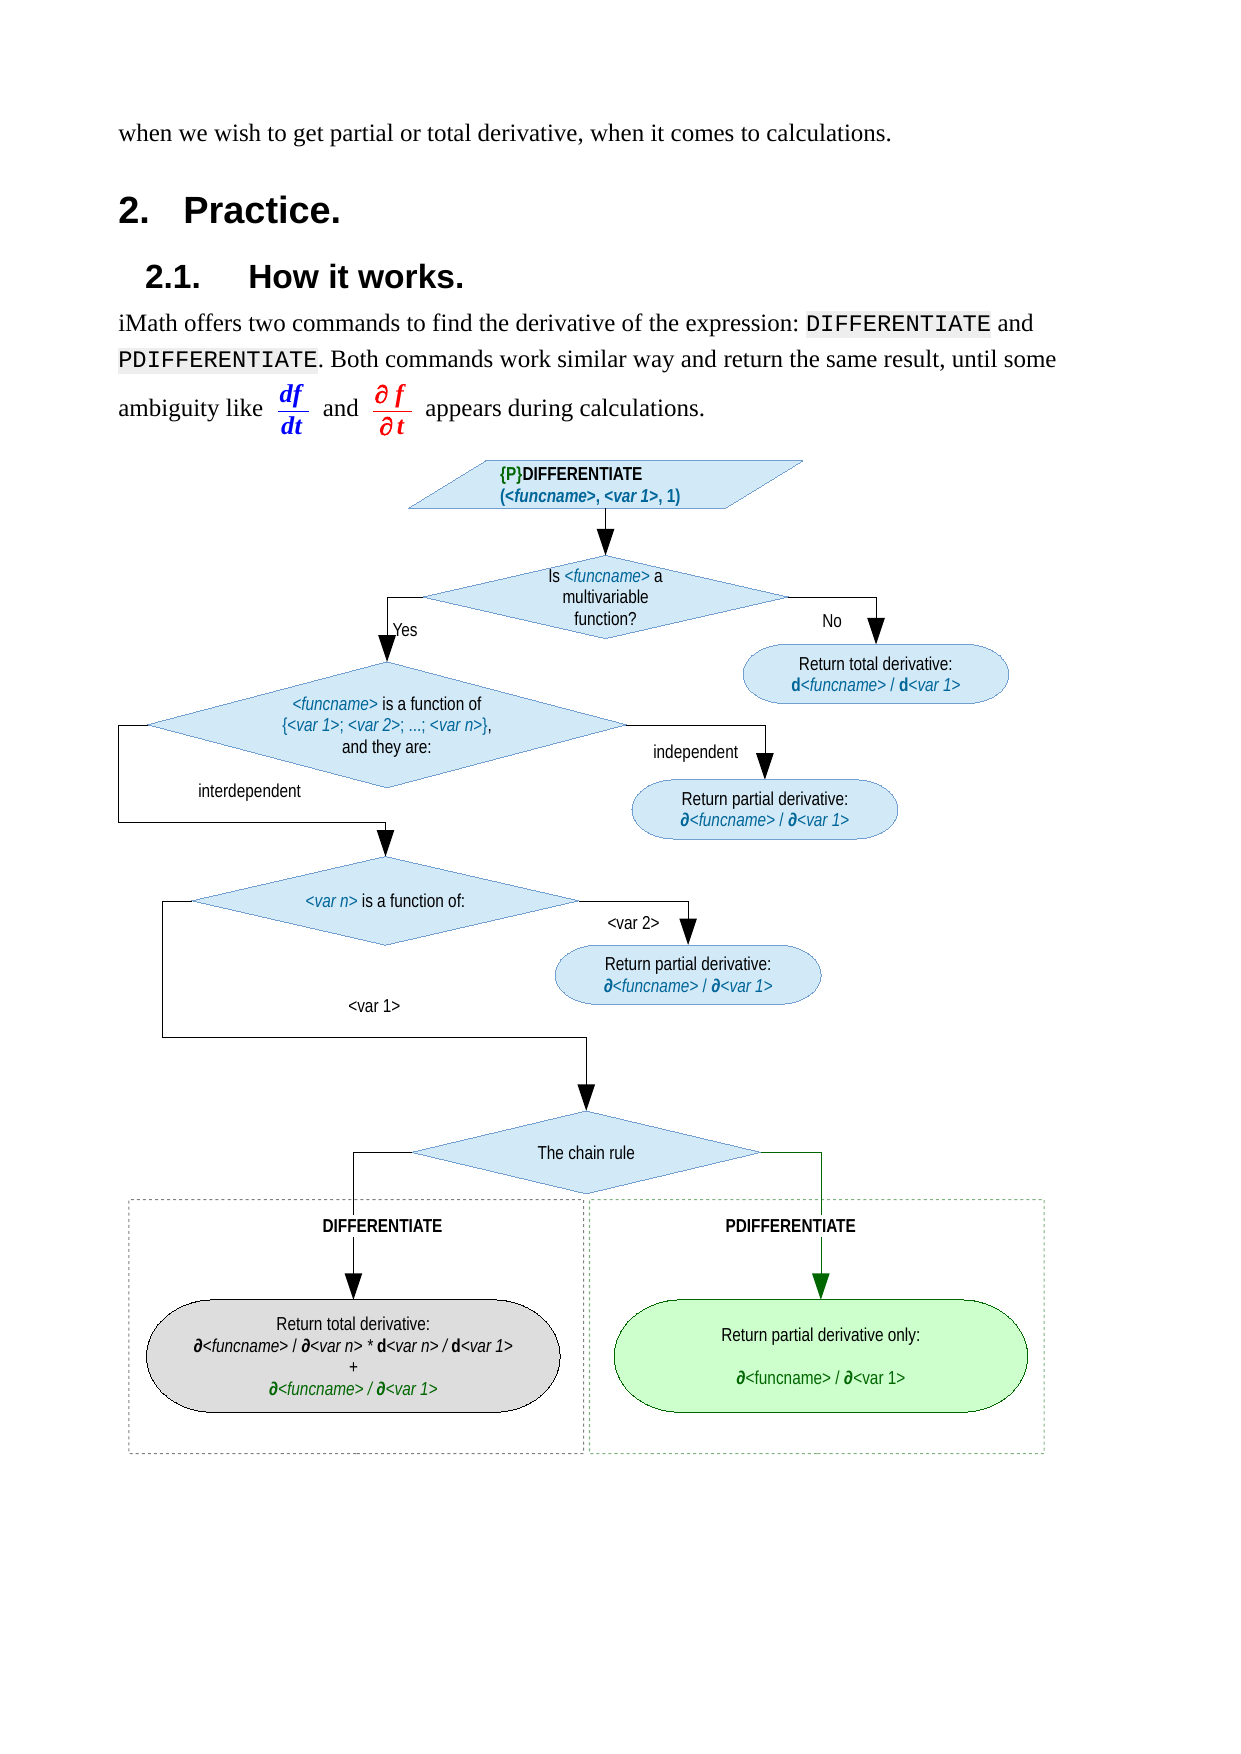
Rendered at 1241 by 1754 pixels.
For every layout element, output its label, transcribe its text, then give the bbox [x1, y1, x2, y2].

subtitle How it works. [145, 257, 1122, 295]
subtitle Practice. [118, 188, 1122, 232]
text iMath offers two commands to find the derivative of the expression: DIFFERENTIATE and PDIFFERENTIATE. Both commands work similar way and return the same result, until some ambiguity like and appears during calculations. [118, 308, 1122, 441]
text Special case {2} is the only one, where both total and partial derivatives with respect to the same variable exist. But how can we tell iMath to find partial derivative , not ? E.g. we may actually know nothing about the function and all these manipulations with differentials we need to find how changes its value over time . So we need a tool to control when we wish to get partial or total derivative, when it comes to calculations. [118, 118, 1122, 147]
